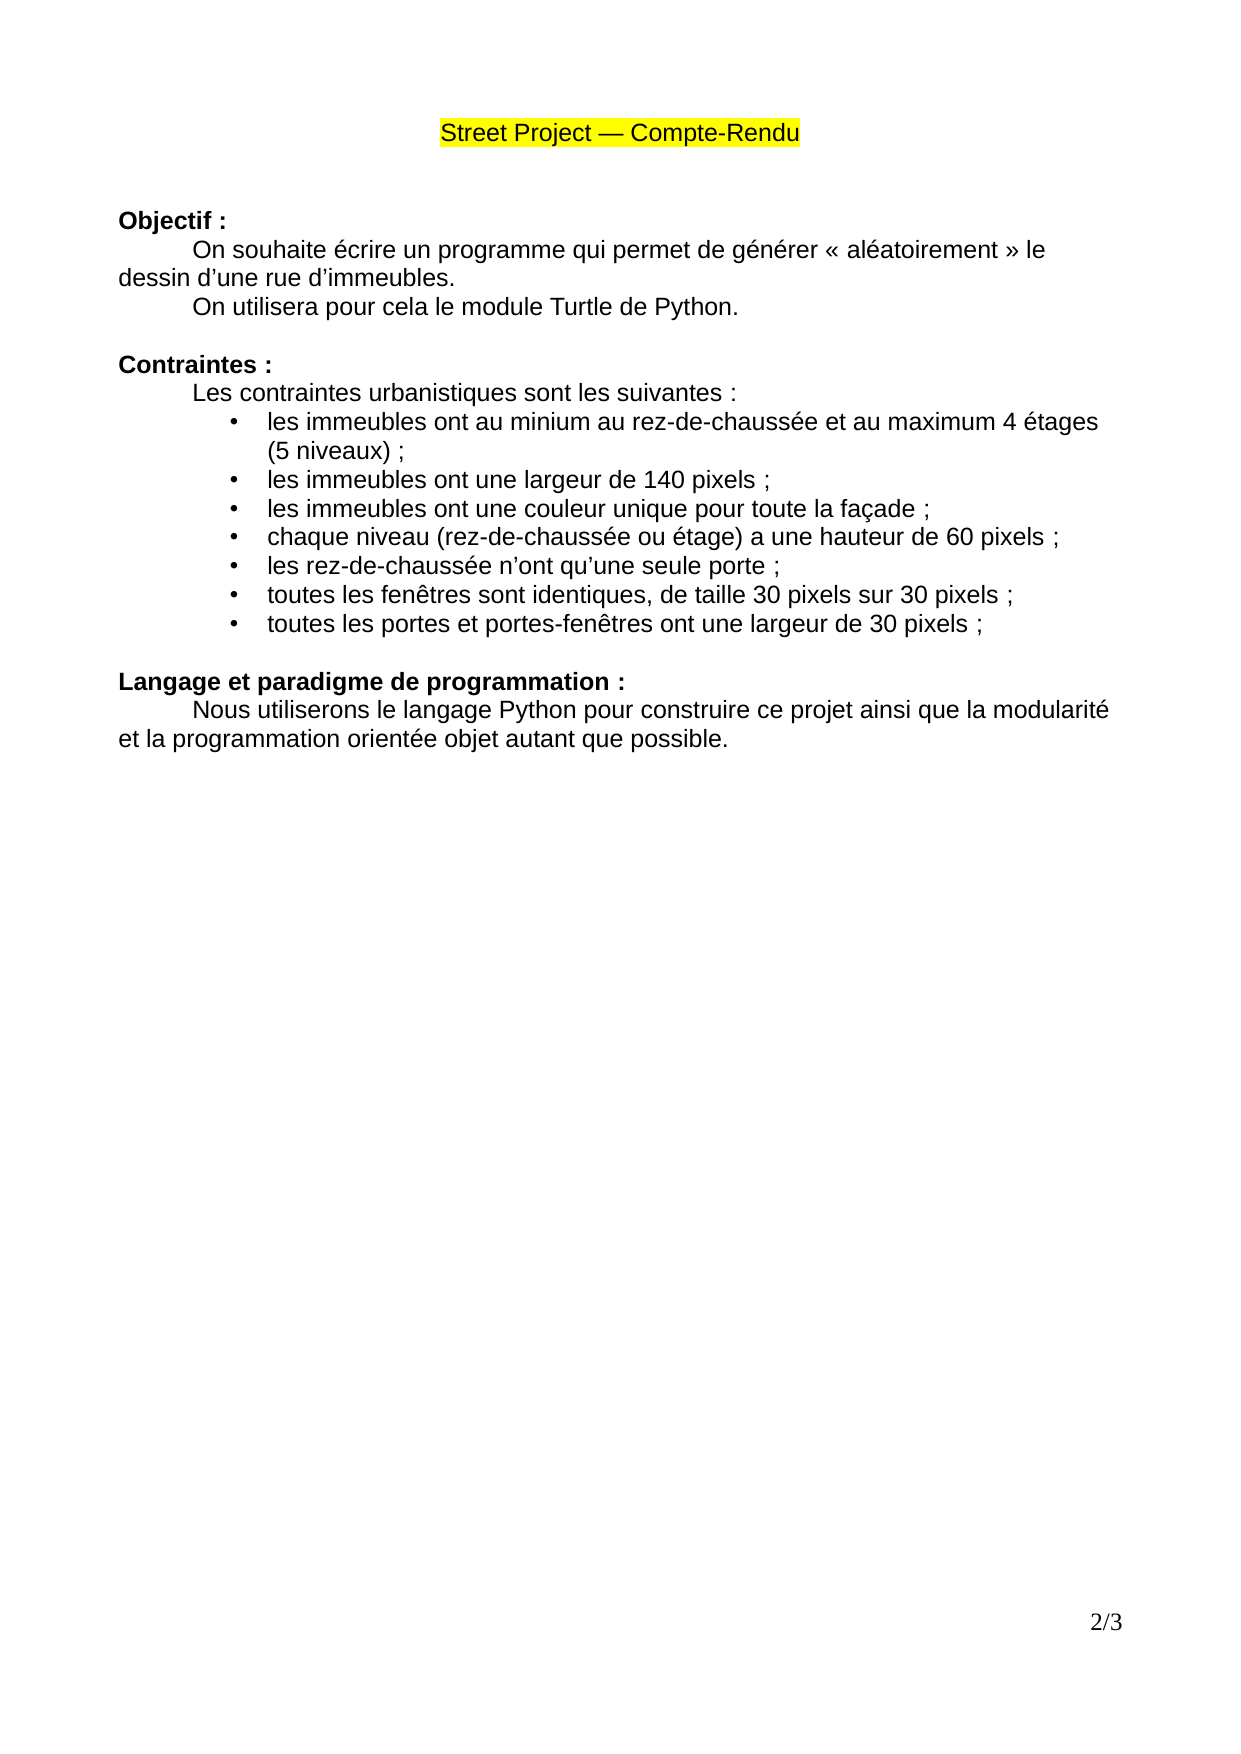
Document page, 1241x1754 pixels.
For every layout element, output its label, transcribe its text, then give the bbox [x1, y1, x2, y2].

text On souhaite écrire un programme qui permet de générer « aléatoirement » le dessin d’une rue d’immeubles. [118, 234, 1122, 292]
list les rez-de-chaussée n’ont qu’une seule porte ; [229, 551, 1122, 580]
list chaque niveau (rez-de-chaussée ou étage) a une hauteur de 60 pixels ; [229, 522, 1122, 551]
list les immeubles ont au minium au rez-de-chaussée et au maximum 4 étages (5 niveaux) ; [229, 407, 1122, 465]
text Nous utiliserons le langage Python pour construire ce projet ainsi que la modularité et la programmation orientée objet autant que possible. [118, 695, 1122, 753]
list toutes les fenêtres sont identiques, de taille 30 pixels sur 30 pixels ; [229, 580, 1122, 609]
text On utilisera pour cela le module Turtle de Python. [118, 292, 1122, 321]
list les immeubles ont une couleur unique pour toute la façade ; [229, 493, 1122, 522]
text Langage et paradigme de programmation : [118, 667, 1122, 695]
text Contraintes : [118, 349, 1122, 378]
list les immeubles ont une largeur de 140 pixels ; [229, 465, 1122, 493]
text Les contraintes urbanistiques sont les suivantes : [118, 378, 1122, 407]
list toutes les portes et portes-fenêtres ont une largeur de 30 pixels ; [229, 609, 1122, 638]
text Objectif : [118, 206, 1122, 234]
